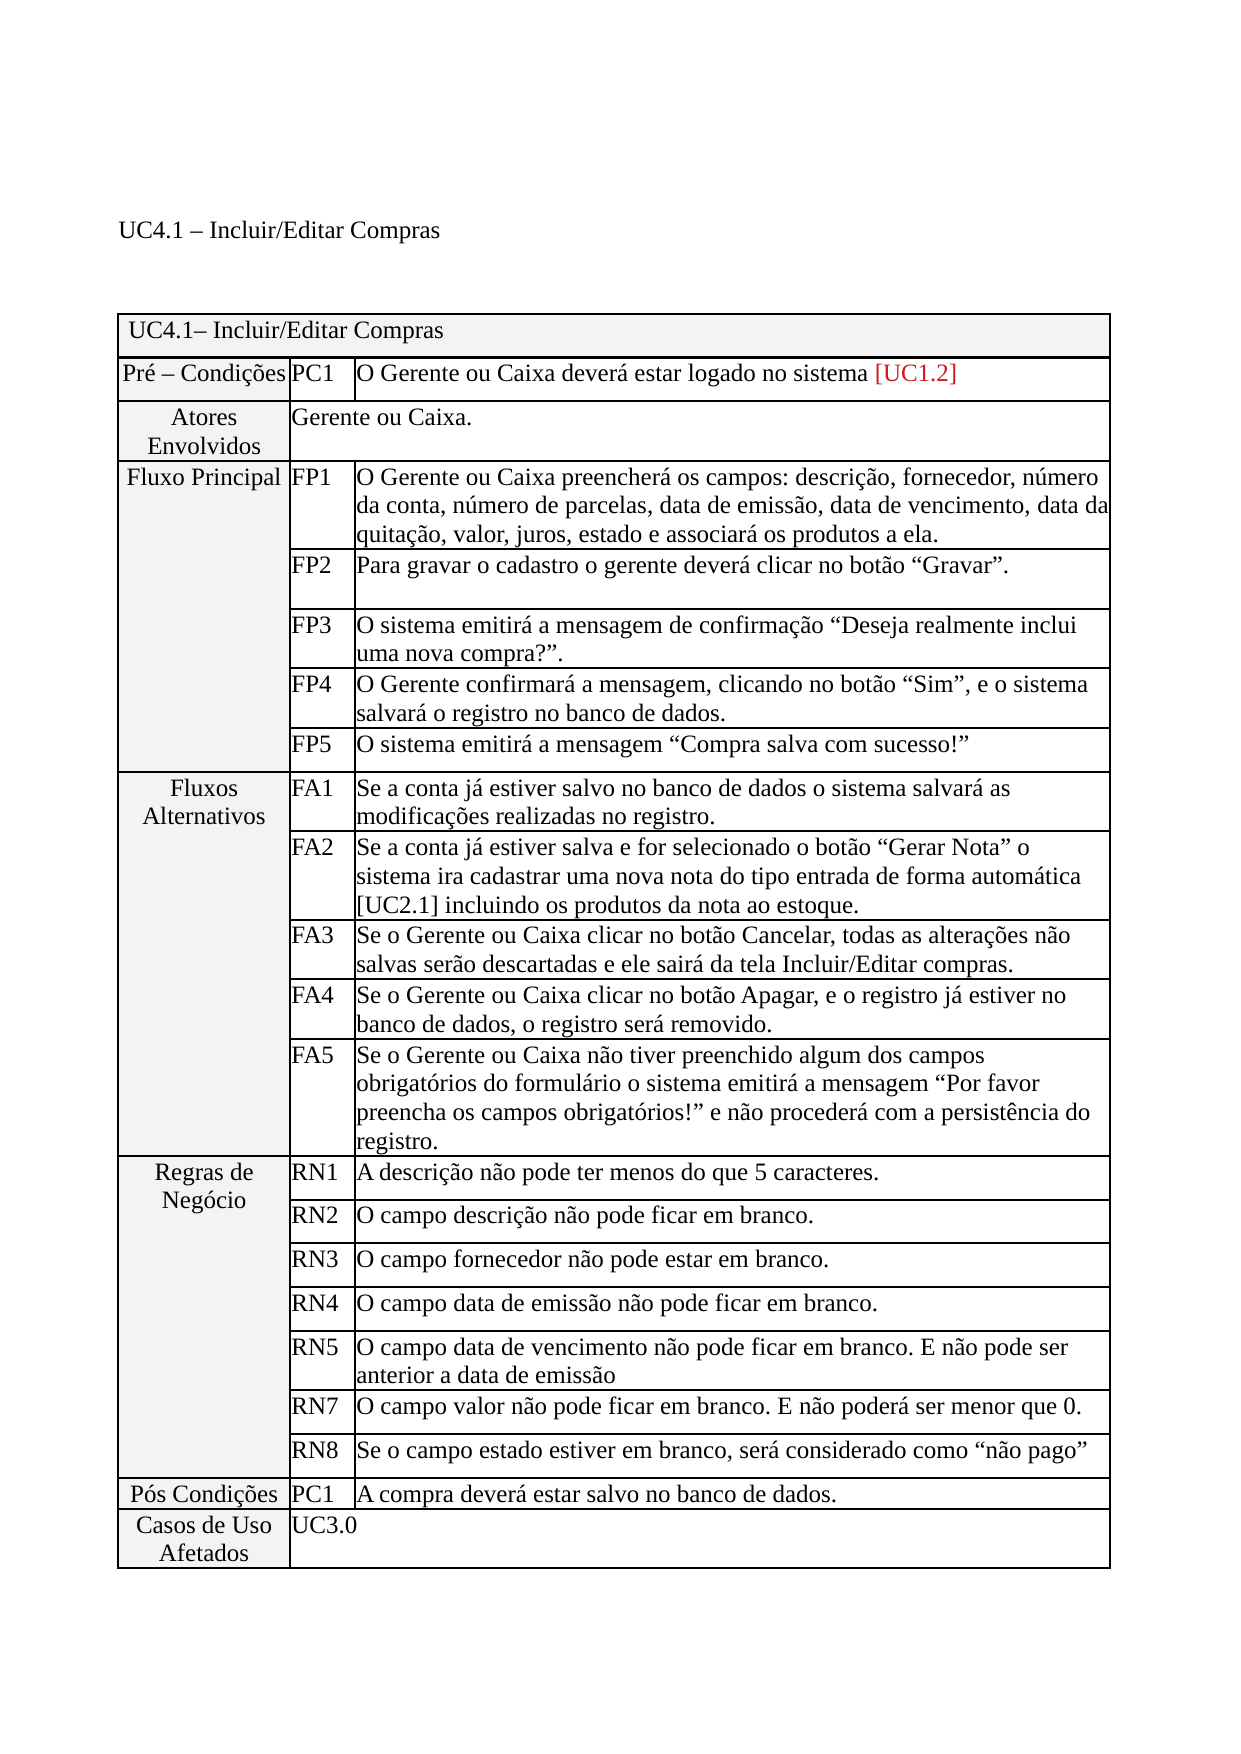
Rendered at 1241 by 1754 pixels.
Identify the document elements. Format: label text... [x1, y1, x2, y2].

table_cell O Gerente ou Caixa preencherá os campos: descrição, fornecedor, número da conta, número de parcelas, data de emissão, data de vencimento, data da quitação, valor, juros, estado e associará os produtos a ela. [356, 462, 1109, 548]
table_cell Fluxos Alternativos [119, 773, 289, 1155]
table_cell Gerente ou Caixa. [291, 402, 1109, 460]
table_cell O sistema emitirá a mensagem de confirmação “Deseja realmente inclui uma nova compra?”. [356, 610, 1109, 667]
table_cell FA5 [291, 1040, 354, 1155]
text UC4.1 – Incluir/Editar Compras [118, 215, 1122, 244]
table_cell Se o Gerente ou Caixa clicar no botão Apagar, e o registro já estiver no banco de dados, o registro será removido. [356, 980, 1109, 1038]
table_cell Casos de Uso Afetados [119, 1510, 289, 1567]
table_cell A compra deverá estar salvo no banco de dados. [356, 1479, 1109, 1508]
table_cell Fluxo Principal [119, 462, 289, 771]
table_cell O campo data de emissão não pode ficar em branco. [356, 1288, 1109, 1330]
table_cell RN4 [291, 1288, 354, 1330]
table_cell O Gerente ou Caixa deverá estar logado no sistema [UC1.2] [356, 359, 1109, 400]
table_cell FP4 [291, 669, 354, 727]
table_cell O Gerente confirmará a mensagem, clicando no botão “Sim”, e o sistema salvará o registro no banco de dados. [356, 669, 1109, 727]
table_cell O campo valor não pode ficar em branco. E não poderá ser menor que 0. [356, 1391, 1109, 1433]
table_cell FA2 [291, 832, 354, 918]
table_cell Se a conta já estiver salvo no banco de dados o sistema salvará as modificações realizadas no registro. [356, 773, 1109, 830]
table_cell O sistema emitirá a mensagem “Compra salva com sucesso!” [356, 729, 1109, 771]
table_cell RN7 [291, 1391, 354, 1433]
table_cell PC1 [291, 1479, 354, 1508]
table_cell O campo descrição não pode ficar em branco. [356, 1201, 1109, 1242]
table_cell FP2 [291, 550, 354, 608]
table_cell Se o Gerente ou Caixa clicar no botão Cancelar, todas as alterações não salvas serão descartadas e ele sairá da tela Incluir/Editar compras. [356, 921, 1109, 978]
table_cell FP3 [291, 610, 354, 667]
table_cell Se o campo estado estiver em branco, será considerado como “não pago” [356, 1435, 1109, 1477]
table_cell RN3 [291, 1244, 354, 1286]
table_cell RN8 [291, 1435, 354, 1477]
table_cell Atores Envolvidos [119, 402, 289, 460]
table_cell O campo fornecedor não pode estar em branco. [356, 1244, 1109, 1286]
table_cell FP5 [291, 729, 354, 771]
table_cell Se a conta já estiver salva e for selecionado o botão “Gerar Nota” o sistema ira cadastrar uma nova nota do tipo entrada de forma automática [UC2.1] incluindo os produtos da nota ao estoque. [356, 832, 1109, 918]
table_header UC4.1– Incluir/Editar Compras [119, 315, 1109, 356]
table_cell O campo data de vencimento não pode ficar em branco. E não pode ser anterior a data de emissão [356, 1332, 1109, 1389]
table_cell PC1 [291, 359, 354, 400]
table_cell Para gravar o cadastro o gerente deverá clicar no botão “Gravar”. [356, 550, 1109, 608]
table_cell A descrição não pode ter menos do que 5 caracteres. [356, 1157, 1109, 1198]
table_cell RN1 [291, 1157, 354, 1198]
table_cell RN5 [291, 1332, 354, 1389]
table_cell RN2 [291, 1201, 354, 1242]
table_cell FA4 [291, 980, 354, 1038]
table_cell FP1 [291, 462, 354, 548]
table_cell Se o Gerente ou Caixa não tiver preenchido algum dos campos obrigatórios do formulário o sistema emitirá a mensagem “Por favor preencha os campos obrigatórios!” e não procederá com a persistência do registro. [356, 1040, 1109, 1155]
table_cell UC3.0 [291, 1510, 1109, 1567]
table_cell FA1 [291, 773, 354, 830]
table_cell Pré – Condições [119, 359, 289, 400]
table_cell FA3 [291, 921, 354, 978]
table_cell Pós Condições [119, 1479, 289, 1508]
table_cell Regras de Negócio [119, 1157, 289, 1477]
